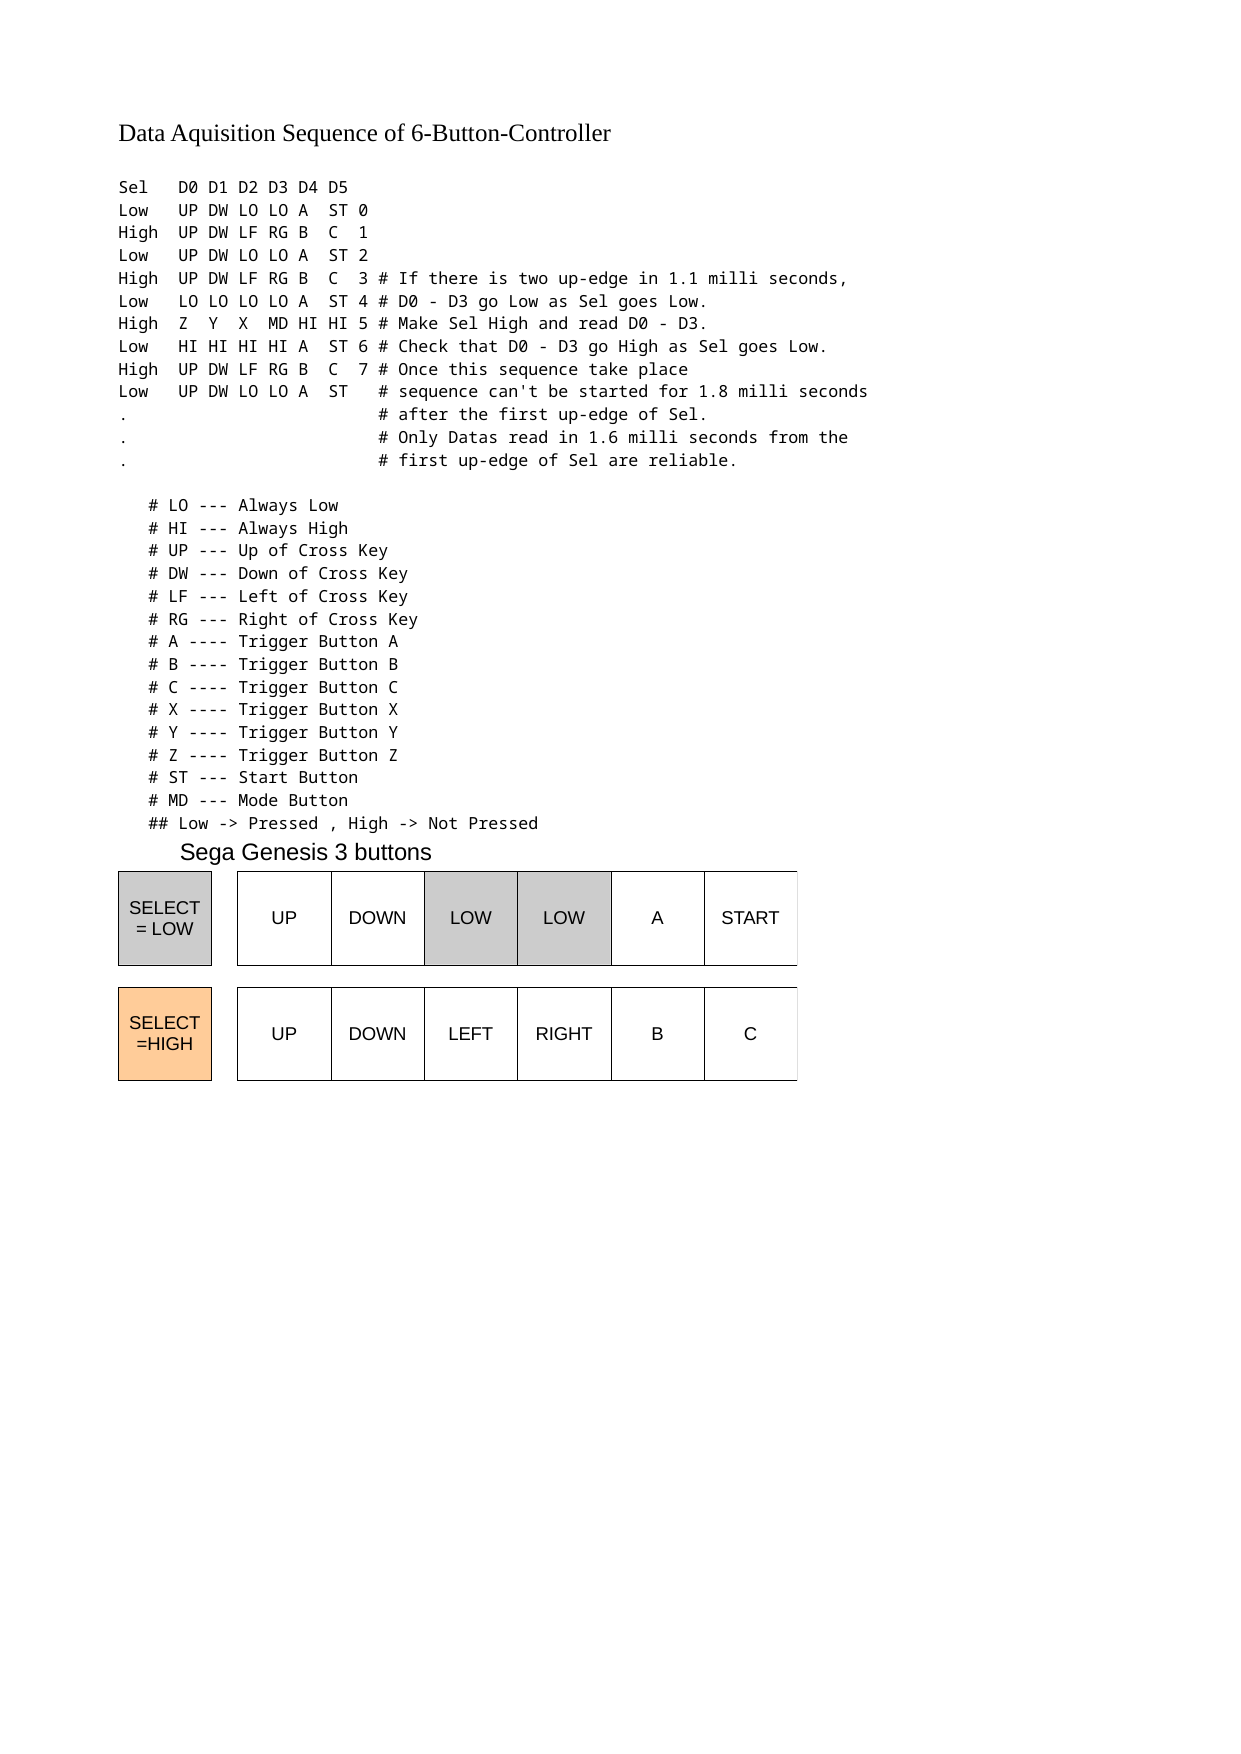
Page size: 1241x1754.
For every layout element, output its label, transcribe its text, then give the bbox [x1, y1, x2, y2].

text Low LO LO LO LO A ST 4 # D0 - D3 go Low as Sel goes Low. [118, 289, 1122, 312]
text # A ---- Trigger Button A [118, 630, 1122, 652]
text # UP --- Up of Cross Key [118, 539, 1122, 562]
text # X ---- Trigger Button X [118, 698, 1122, 721]
text Data Aquisition Sequence of 6-Button-Controller [118, 118, 1122, 147]
text # RG --- Right of Cross Key [118, 607, 1122, 630]
text # Z ---- Trigger Button Z [118, 743, 1122, 766]
text . # after the first up-edge of Sel. [118, 403, 1122, 425]
text High UP DW LF RG B C 1 [118, 221, 1122, 244]
text # LO --- Always Low [118, 493, 1122, 516]
text # C ---- Trigger Button C [118, 675, 1122, 698]
text High Z Y X MD HI HI 5 # Make Sel High and read D0 - D3. [118, 312, 1122, 334]
text # B ---- Trigger Button B [118, 652, 1122, 675]
text High UP DW LF RG B C 7 # Once this sequence take place [118, 357, 1122, 380]
text . # first up-edge of Sel are reliable. [118, 448, 1122, 471]
text Low UP DW LO LO A ST 2 [118, 244, 1122, 266]
text # LF --- Left of Cross Key [118, 584, 1122, 607]
text # ST --- Start Button [118, 766, 1122, 789]
text # MD --- Mode Button [118, 789, 1122, 811]
text Low HI HI HI HI A ST 6 # Check that D0 - D3 go High as Sel goes Low. [118, 334, 1122, 357]
text High UP DW LF RG B C 3 # If there is two up-edge in 1.1 milli seconds, [118, 266, 1122, 289]
text . # Only Datas read in 1.6 milli seconds from the [118, 425, 1122, 448]
text # Y ---- Trigger Button Y [118, 721, 1122, 743]
text Low UP DW LO LO A ST 0 [118, 198, 1122, 221]
text # DW --- Down of Cross Key [118, 562, 1122, 584]
text # HI --- Always High [118, 516, 1122, 539]
text Sel D0 D1 D2 D3 D4 D5 [118, 176, 1122, 198]
text ## Low -> Pressed , High -> Not Pressed [118, 811, 1122, 834]
text Low UP DW LO LO A ST # sequence can't be started for 1.8 milli seconds [118, 380, 1122, 403]
